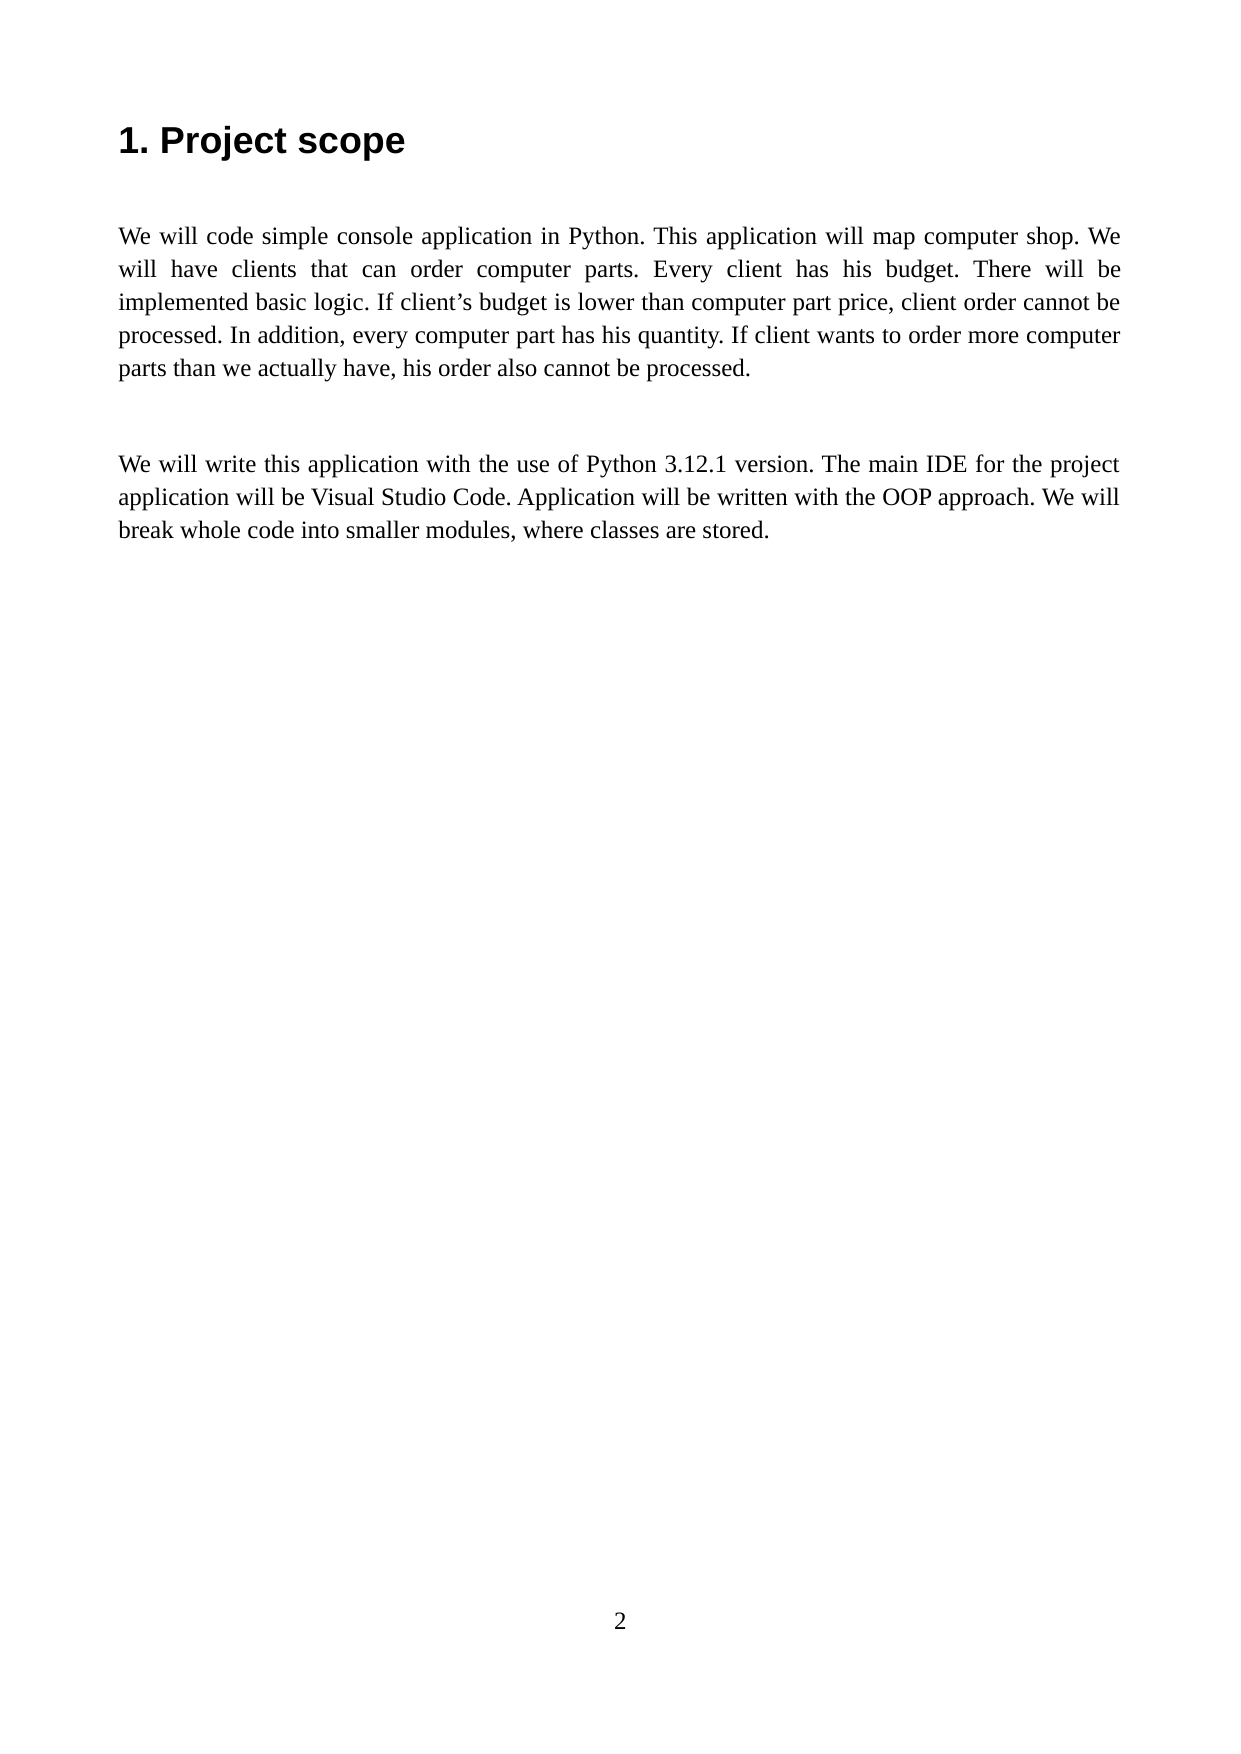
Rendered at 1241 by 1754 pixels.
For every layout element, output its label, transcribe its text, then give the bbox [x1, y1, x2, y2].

subtitle 1. Project scope [118, 118, 1122, 161]
text We will code simple console application in Python. This application will map computer shop. We will have clients that can order computer parts. Every client has his budget. There will be implemented basic logic. If client’s budget is lower than computer part price, client order cannot be processed. In addition, every computer part has his quantity. If client wants to order more computer parts than we actually have, his order also cannot be processed. [118, 221, 1122, 382]
text We will write this application with the use of Python 3.12.1 version. The main IDE for the project application will be Visual Studio Code. Application will be written with the OOP approach. We will break whole code into smaller modules, where classes are stored. [118, 449, 1122, 543]
